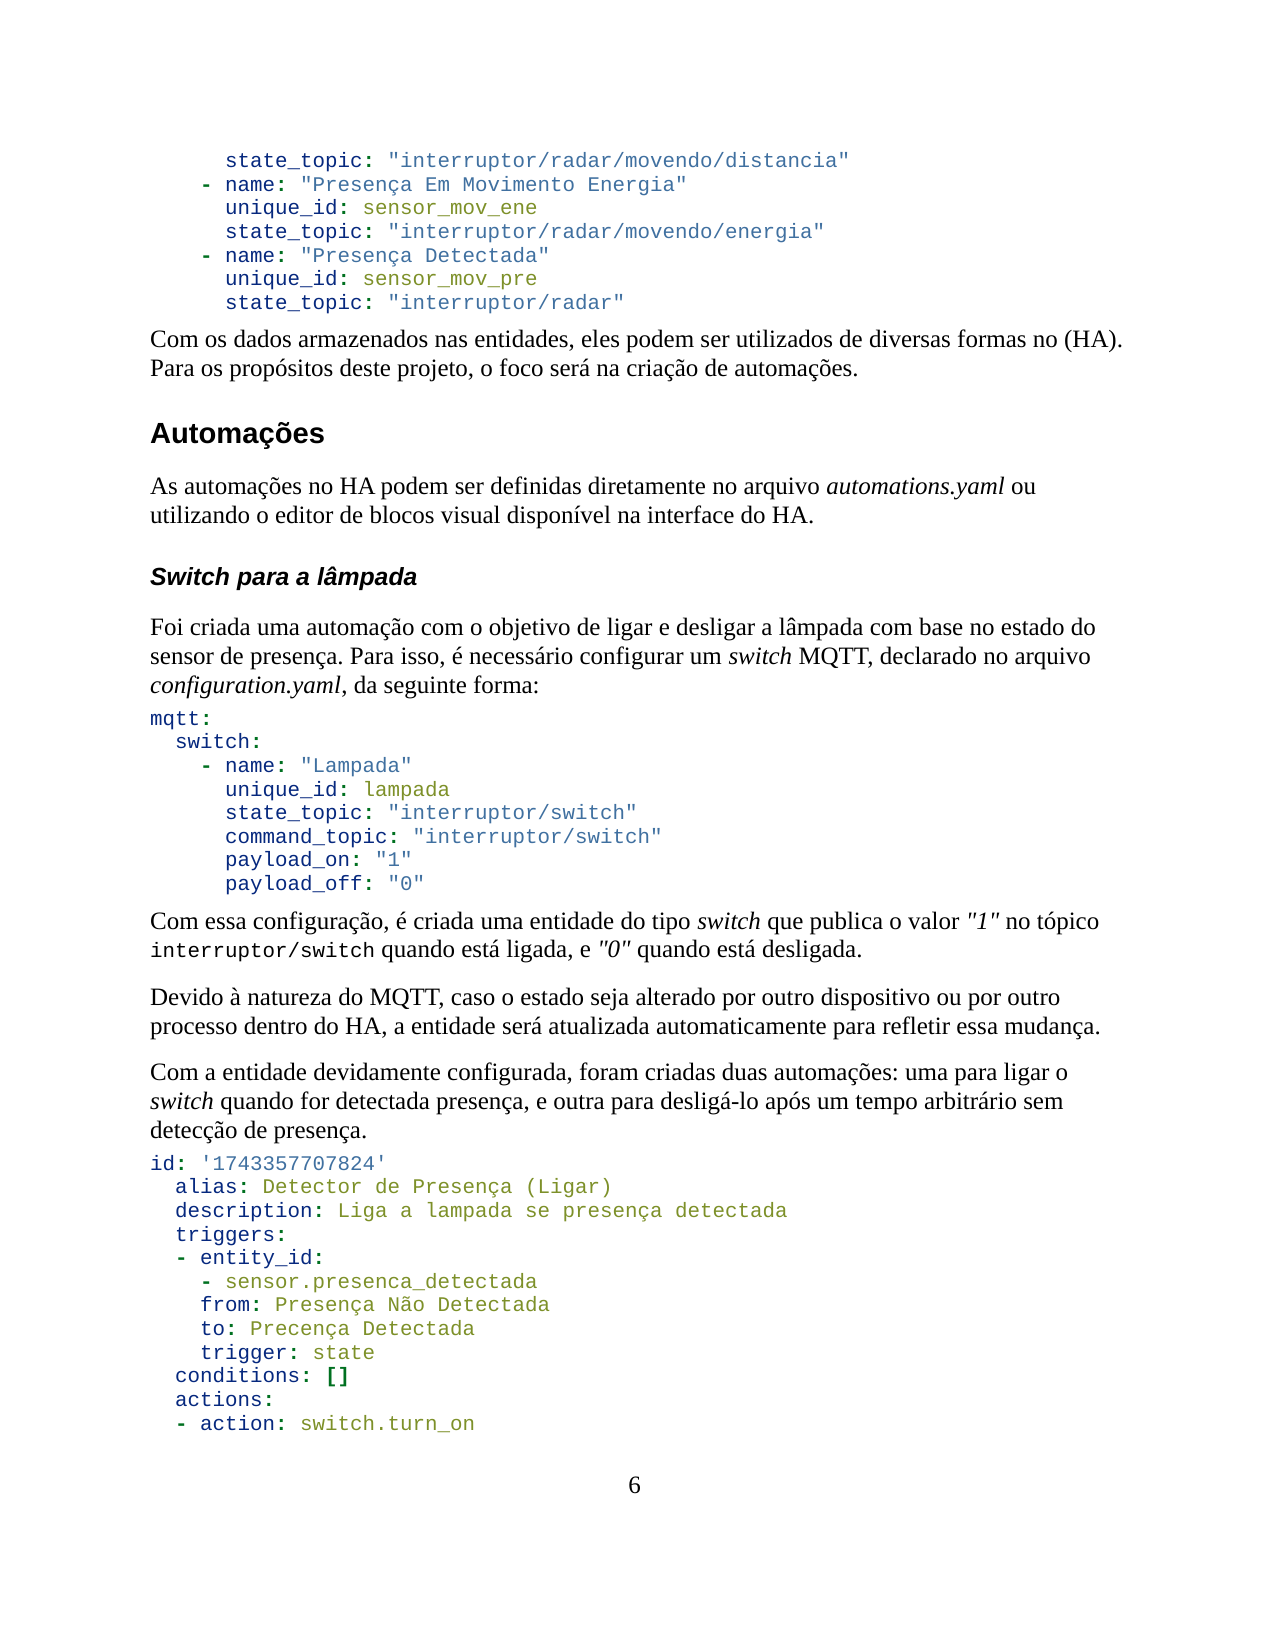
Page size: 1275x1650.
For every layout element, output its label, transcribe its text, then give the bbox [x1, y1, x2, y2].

text payload_on: "1" [150, 849, 1125, 873]
text to: Precença Detectada [150, 1318, 1125, 1342]
text id: '1743357707824' [150, 1153, 1125, 1176]
subtitle Switch para a lâmpada [150, 562, 1125, 591]
text Com a entidade devidamente configurada, foram criadas duas automações: uma para ligar o switch quando for detectada presença, e outra para desligá-lo após um tempo arbitrário sem detecção de presença. [150, 1057, 1125, 1144]
text trigger: state [150, 1342, 1125, 1365]
text - name: "Presença Detectada" [150, 244, 1125, 268]
text As automações no HA podem ser definidas diretamente no arquivo automations.yaml ou utilizando o editor de blocos visual disponível na interface do HA. [150, 471, 1125, 528]
text unique_id: sensor_mov_ene [150, 197, 1125, 221]
text - name: "Lampada" [150, 755, 1125, 778]
text unique_id: lampada [150, 778, 1125, 802]
text state_topic: "interruptor/switch" [150, 802, 1125, 826]
text actions: [150, 1389, 1125, 1413]
text - name: "Presença Em Movimento Energia" [150, 174, 1125, 197]
text alias: Detector de Presença (Ligar) [150, 1176, 1125, 1200]
text mqtt: [150, 708, 1125, 731]
text triggers: [150, 1223, 1125, 1247]
text - action: switch.turn_on [150, 1413, 1125, 1436]
subtitle Automações [150, 416, 1125, 449]
text description: Liga a lampada se presença detectada [150, 1200, 1125, 1223]
text Devido à natureza do MQTT, caso o estado seja alterado por outro dispositivo ou por outro processo dentro do HA, a entidade será atualizada automaticamente para refletir essa mudança. [150, 982, 1125, 1039]
text conditions: [] [150, 1365, 1125, 1389]
text state_topic: "interruptor/radar" [150, 292, 1125, 316]
text switch: [150, 731, 1125, 755]
text Foi criada uma automação com o objetivo de ligar e desligar a lâmpada com base no estado do sensor de presença. Para isso, é necessário configurar um switch MQTT, declarado no arquivo configuration.yaml, da seguinte forma: [150, 612, 1125, 699]
text state_topic: "interruptor/radar/movendo/energia" [150, 221, 1125, 244]
text - entity_id: [150, 1247, 1125, 1271]
text Com os dados armazenados nas entidades, eles podem ser utilizados de diversas formas no (HA). Para os propósitos deste projeto, o foco será na criação de automações. [150, 324, 1125, 382]
text command_topic: "interruptor/switch" [150, 826, 1125, 849]
text payload_off: "0" [150, 873, 1125, 897]
text unique_id: sensor_mov_pre [150, 268, 1125, 292]
text Com essa configuração, é criada uma entidade do tipo switch que publica o valor "1" no tópico interruptor/switch quando está ligada, e "0" quando está desligada. [150, 906, 1125, 964]
text - sensor.presenca_detectada [150, 1271, 1125, 1294]
text from: Presença Não Detectada [150, 1294, 1125, 1318]
text state_topic: "interruptor/radar/movendo/distancia" [150, 150, 1125, 174]
